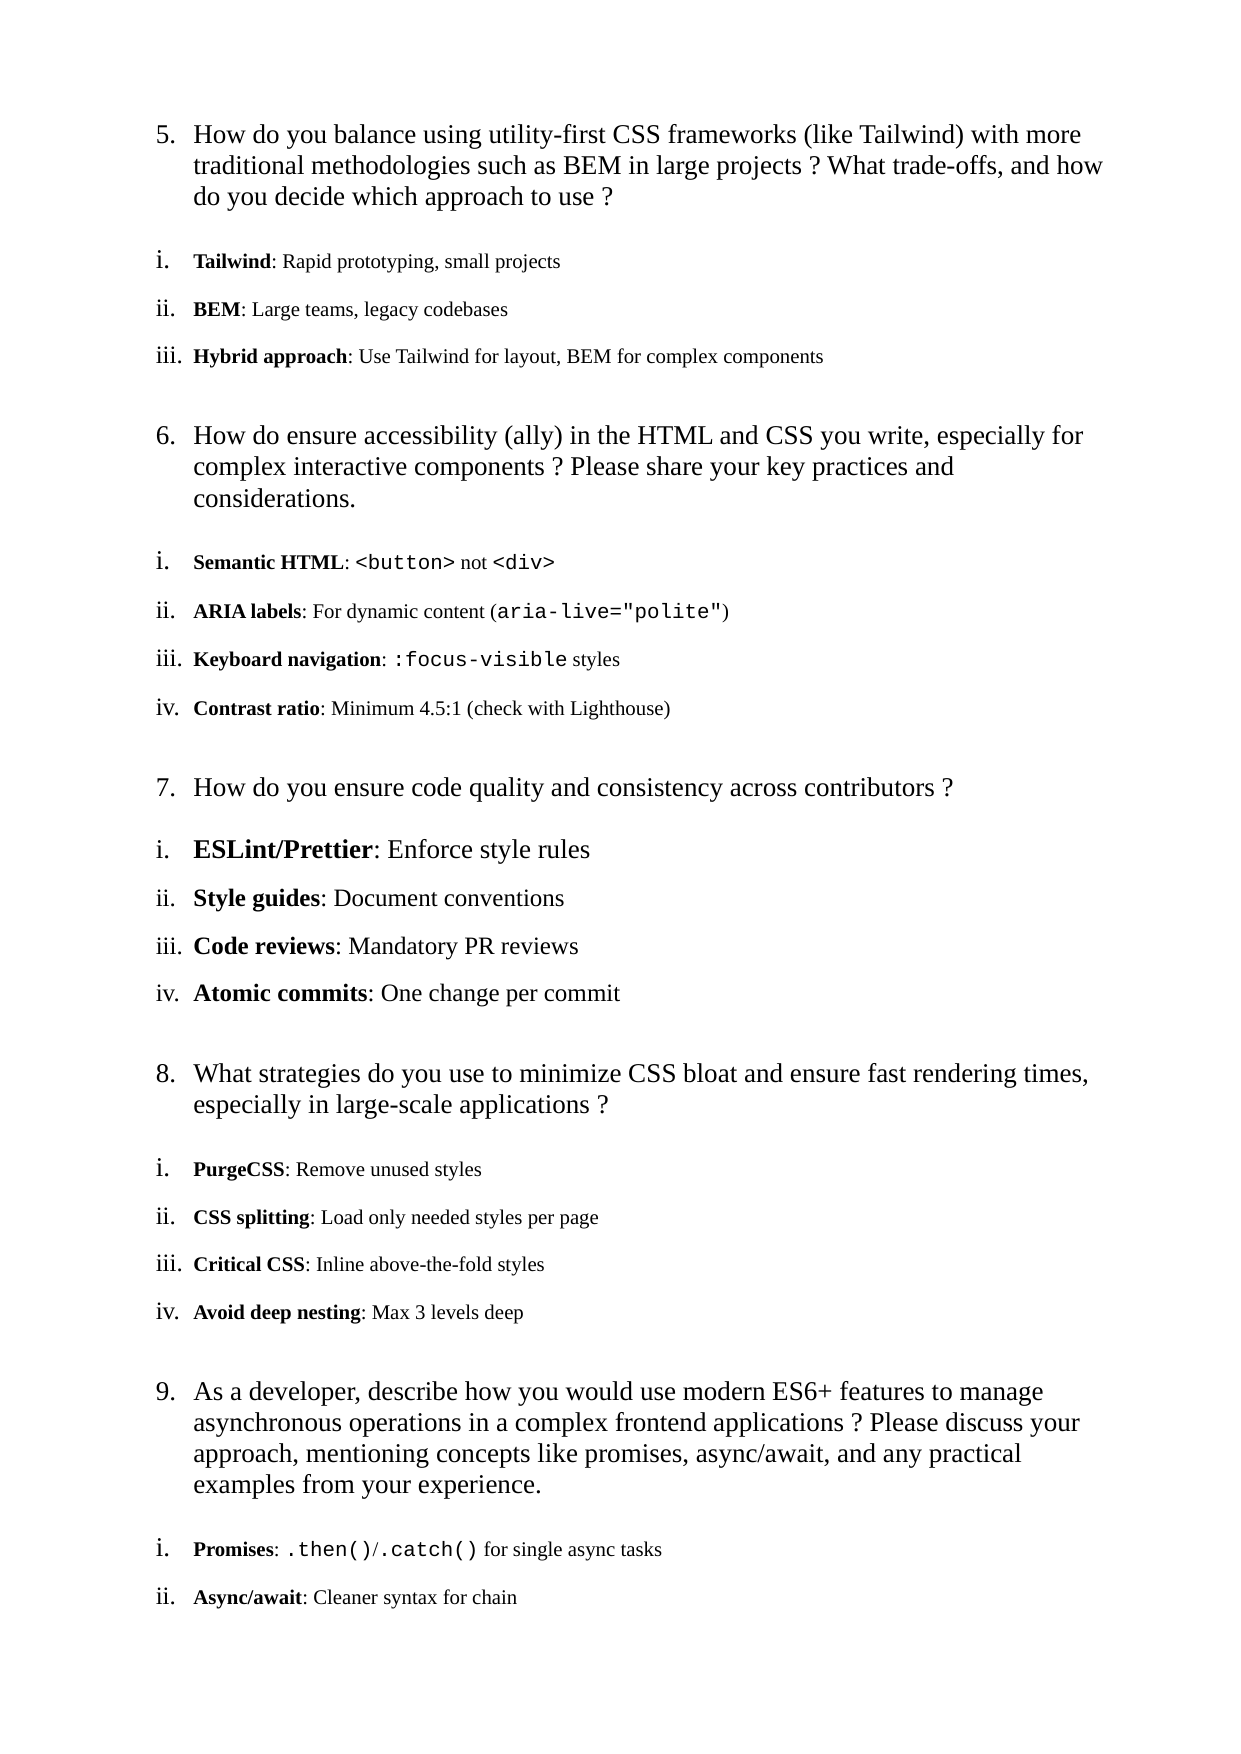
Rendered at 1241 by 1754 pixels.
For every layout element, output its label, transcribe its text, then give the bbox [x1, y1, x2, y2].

list As a developer, describe how you would use modern ES6+ features to manage asynchronous operations in a complex frontend applications ? Please discuss your approach, mentioning concepts like promises, async/await, and any practical examples from your experience. [156, 1375, 1122, 1499]
list Semantic HTML: <button> not <div> [156, 544, 1122, 576]
list Tailwind: Rapid prototyping, small projects [156, 243, 1122, 274]
list Contrast ratio: Minimum 4.5:1 (check with Lighthouse) [156, 692, 1122, 721]
list Critical CSS: Inline above-the-fold styles [156, 1248, 1122, 1277]
list ESLint/Prettier: Enforce style rules [156, 833, 1122, 864]
list PurgeCSS: Remove unused styles [156, 1151, 1122, 1182]
list Async/await: Cleaner syntax for chain [156, 1581, 1122, 1610]
list Promises: .then()/.catch() for single async tasks [156, 1531, 1122, 1562]
list Avoid deep nesting: Max 3 levels deep [156, 1296, 1122, 1325]
list Hybrid approach: Use Tailwind for layout, BEM for complex components [156, 341, 1122, 369]
list ARIA labels: For dynamic content (aria-live="polite") [156, 595, 1122, 624]
list Atomic commits: One change per commit [156, 978, 1122, 1007]
list How do you balance using utility-first CSS frameworks (like Tailwind) with more traditional methodologies such as BEM in large projects ? What trade-offs, and how do you decide which approach to use ? [156, 118, 1122, 212]
list Code reviews: Mandatory PR reviews [156, 931, 1122, 959]
list How do ensure accessibility (ally) in the HTML and CSS you write, especially for complex interactive components ? Please share your key practices and considerations. [156, 419, 1122, 513]
list How do you ensure code quality and consistency across contributors ? [156, 771, 1122, 802]
list Style guides: Document conventions [156, 883, 1122, 912]
list What strategies do you use to minimize CSS bloat and ensure fast rendering times, especially in large-scale applications ? [156, 1057, 1122, 1119]
list BEM: Large teams, legacy codebases [156, 293, 1122, 322]
list Keyboard navigation: :focus-visible styles [156, 643, 1122, 673]
list CSS splitting: Load only needed styles per page [156, 1201, 1122, 1230]
